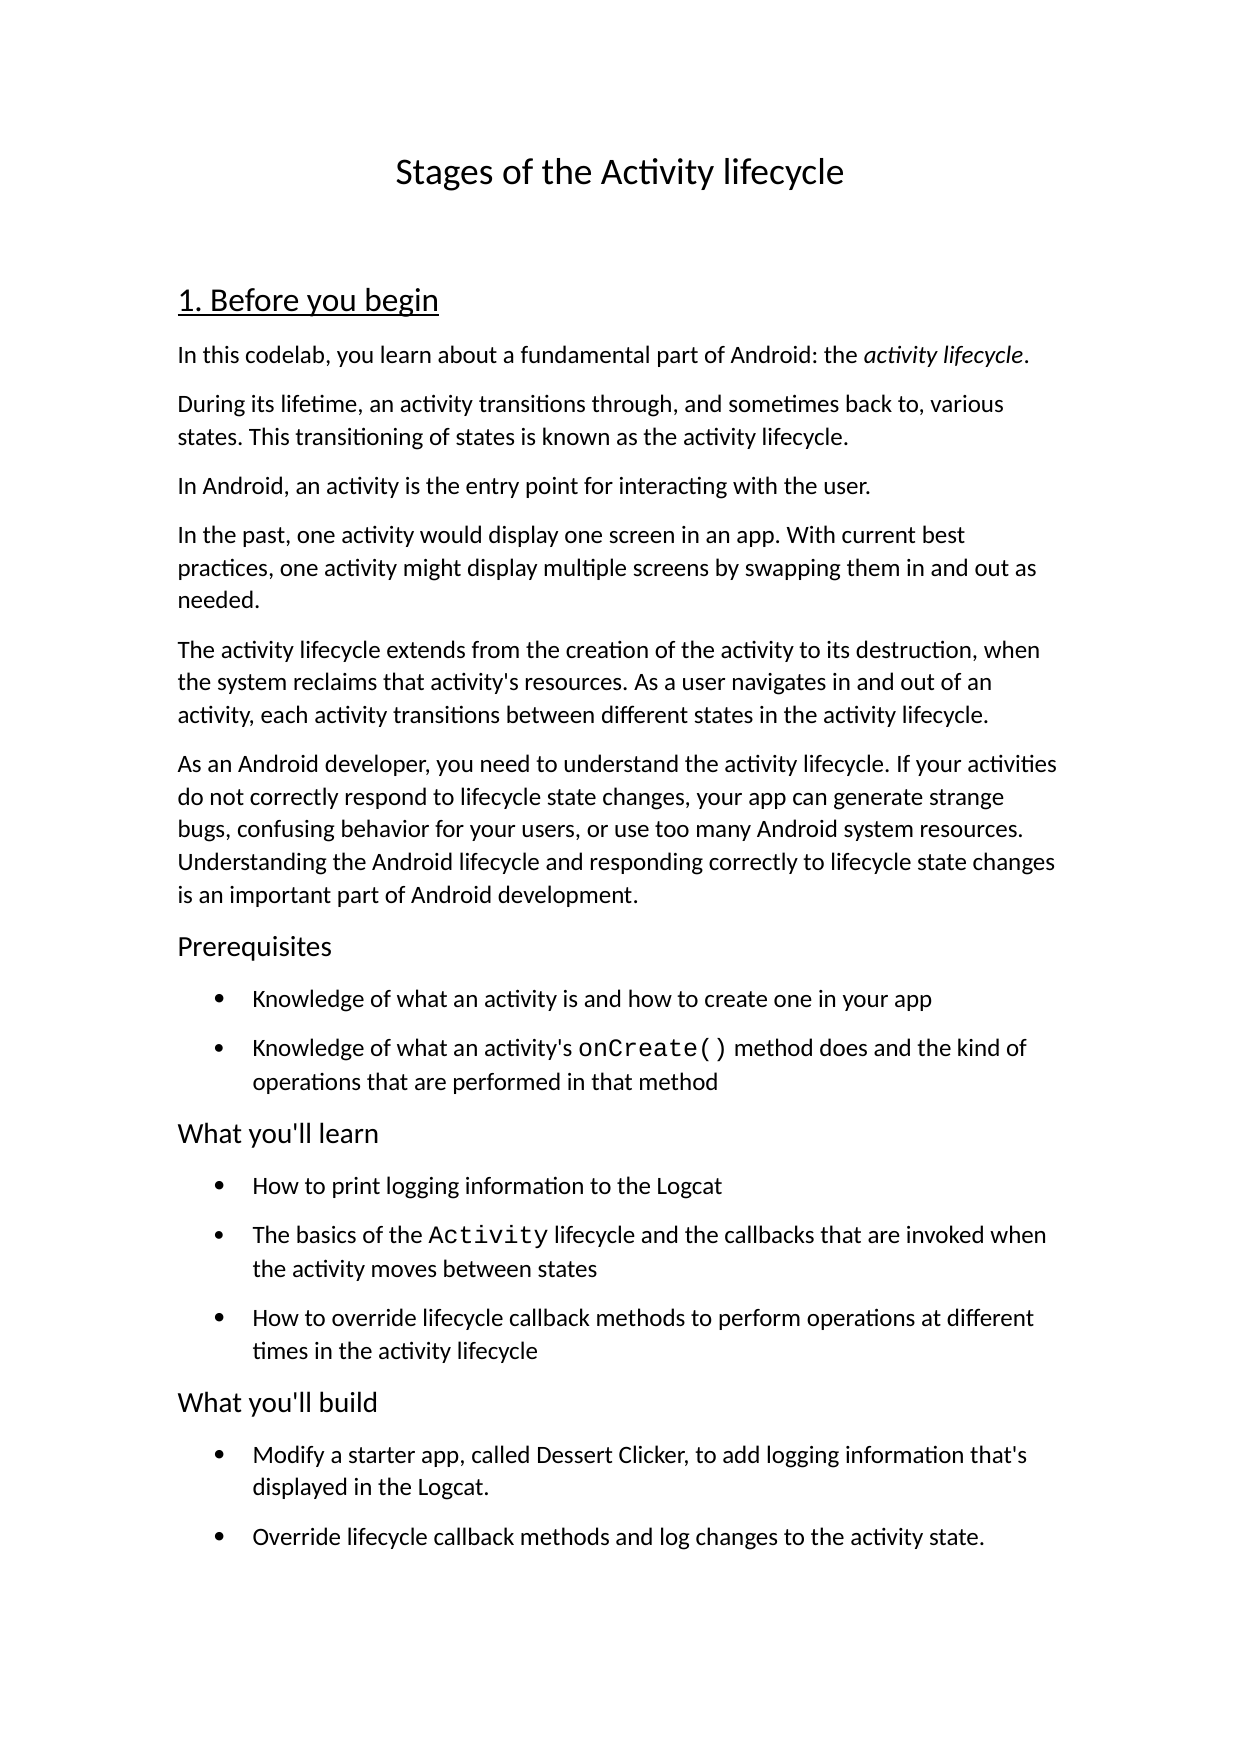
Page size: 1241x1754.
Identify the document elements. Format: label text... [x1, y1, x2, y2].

text What you'll learn [177, 1115, 1063, 1151]
list How to override lifecycle callback methods to perform operations at different times in the activity lifecycle [215, 1302, 1063, 1365]
text What you'll build [177, 1384, 1063, 1420]
list How to print logging information to the Logcat [215, 1170, 1063, 1200]
text Stages of the Activity lifecycle [177, 148, 1063, 193]
text As an Android developer, you need to understand the activity lifecycle. If your activities do not correctly respond to lifecycle state changes, your app can generate strange bugs, confusing behavior for your users, or use too many Android system resources. Understanding the Android lifecycle and responding correctly to lifecycle state changes is an important part of Android development. [177, 748, 1063, 909]
text Prerequisites [177, 928, 1063, 964]
text In this codelab, you learn about a fundamental part of Android: the activity lifecycle. [177, 339, 1063, 369]
text The activity lifecycle extends from the creation of the activity to its destruction, when the system reclaims that activity's resources. As a user navigates in and out of an activity, each activity transitions between different states in the activity lifecycle. [177, 634, 1063, 730]
list The basics of the Activity lifecycle and the callbacks that are invoked when the activity moves between states [215, 1219, 1063, 1283]
text In Android, an activity is the entry point for interacting with the user. [177, 470, 1063, 501]
list Override lifecycle callback methods and log changes to the activity state. [215, 1521, 1063, 1551]
text During its lifetime, an activity transitions through, and sometimes back to, various states. This transitioning of states is known as the activity lifecycle. [177, 388, 1063, 451]
list Knowledge of what an activity's onCreate() method does and the kind of operations that are performed in that method [215, 1032, 1063, 1096]
text In the past, one activity would display one screen in an app. With current best practices, one activity might display multiple screens by swapping them in and out as needed. [177, 519, 1063, 615]
text 1. Before you begin [177, 279, 1063, 319]
list Modify a starter app, called Dessert Clicker, to add logging information that's displayed in the Logcat. [215, 1439, 1063, 1502]
list Knowledge of what an activity is and how to create one in your app [215, 983, 1063, 1013]
